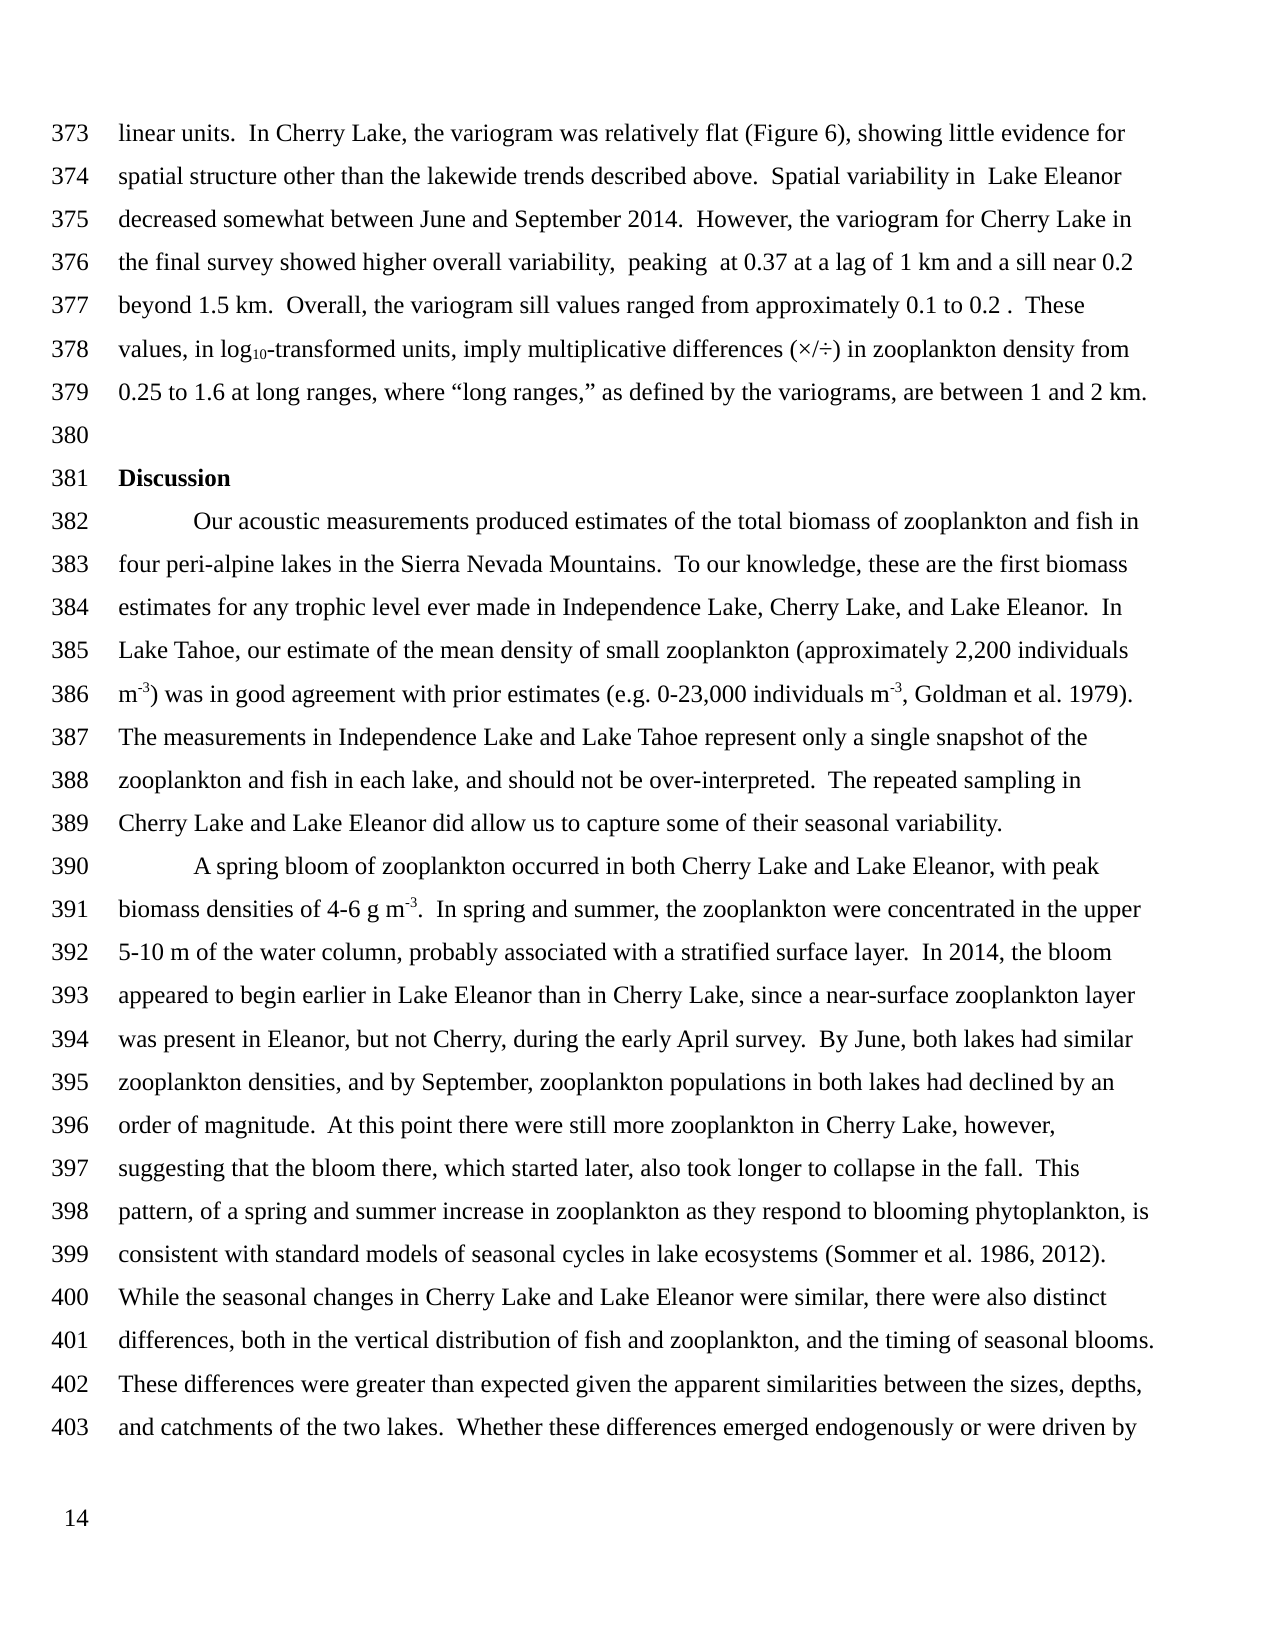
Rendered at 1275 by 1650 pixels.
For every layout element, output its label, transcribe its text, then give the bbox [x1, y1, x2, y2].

text Discussion [118, 463, 1157, 492]
text linear units. In Cherry Lake, the variogram was relatively flat (Figure 6), showing little evidence for spatial structure other than the lakewide trends described above. Spatial variability in Lake Eleanor decreased somewhat between June and September 2014. However, the variogram for Cherry Lake in the final survey showed higher overall variability, peaking at 0.37 at a lag of 1 km and a sill near 0.2 beyond 1.5 km. Overall, the variogram sill values ranged from approximately 0.1 to 0.2 . These values, in log10-transformed units, imply multiplicative differences (×/÷) in zooplankton density from 0.25 to 1.6 at long ranges, where “long ranges,” as defined by the variograms, are between 1 and 2 km. [118, 118, 1157, 406]
text A spring bloom of zooplankton occurred in both Cherry Lake and Lake Eleanor, with peak biomass densities of 4-6 g m-3. In spring and summer, the zooplankton were concentrated in the upper 5-10 m of the water column, probably associated with a stratified surface layer. In 2014, the bloom appeared to begin earlier in Lake Eleanor than in Cherry Lake, since a near-surface zooplankton layer was present in Eleanor, but not Cherry, during the early April survey. By June, both lakes had similar zooplankton densities, and by September, zooplankton populations in both lakes had declined by an order of magnitude. At this point there were still more zooplankton in Cherry Lake, however, suggesting that the bloom there, which started later, also took longer to collapse in the fall. This pattern, of a spring and summer increase in zooplankton as they respond to blooming phytoplankton, is consistent with standard models of seasonal cycles in lake ecosystems (Sommer et al. 1986, 2012)⁠. While the seasonal changes in Cherry Lake and Lake Eleanor were similar, there were also distinct differences, both in the vertical distribution of fish and zooplankton, and the timing of seasonal blooms. These differences were greater than expected given the apparent similarities between the sizes, depths, and catchments of the two lakes. Whether these differences emerged endogenously or were driven by [118, 851, 1157, 1441]
text Our acoustic measurements produced estimates of the total biomass of zooplankton and fish in four peri-alpine lakes in the Sierra Nevada Mountains. To our knowledge, these are the first biomass estimates for any trophic level ever made in Independence Lake, Cherry Lake, and Lake Eleanor. In Lake Tahoe, our estimate of the mean density of small zooplankton (approximately 2,200 individuals m-3) was in good agreement with prior estimates (e.g. 0-23,000 individuals m-3, Goldman et al. 1979). The measurements in Independence Lake and Lake Tahoe represent only a single snapshot of the zooplankton and fish in each lake, and should not be over-interpreted. The repeated sampling in Cherry Lake and Lake Eleanor did allow us to capture some of their seasonal variability. [118, 506, 1157, 837]
